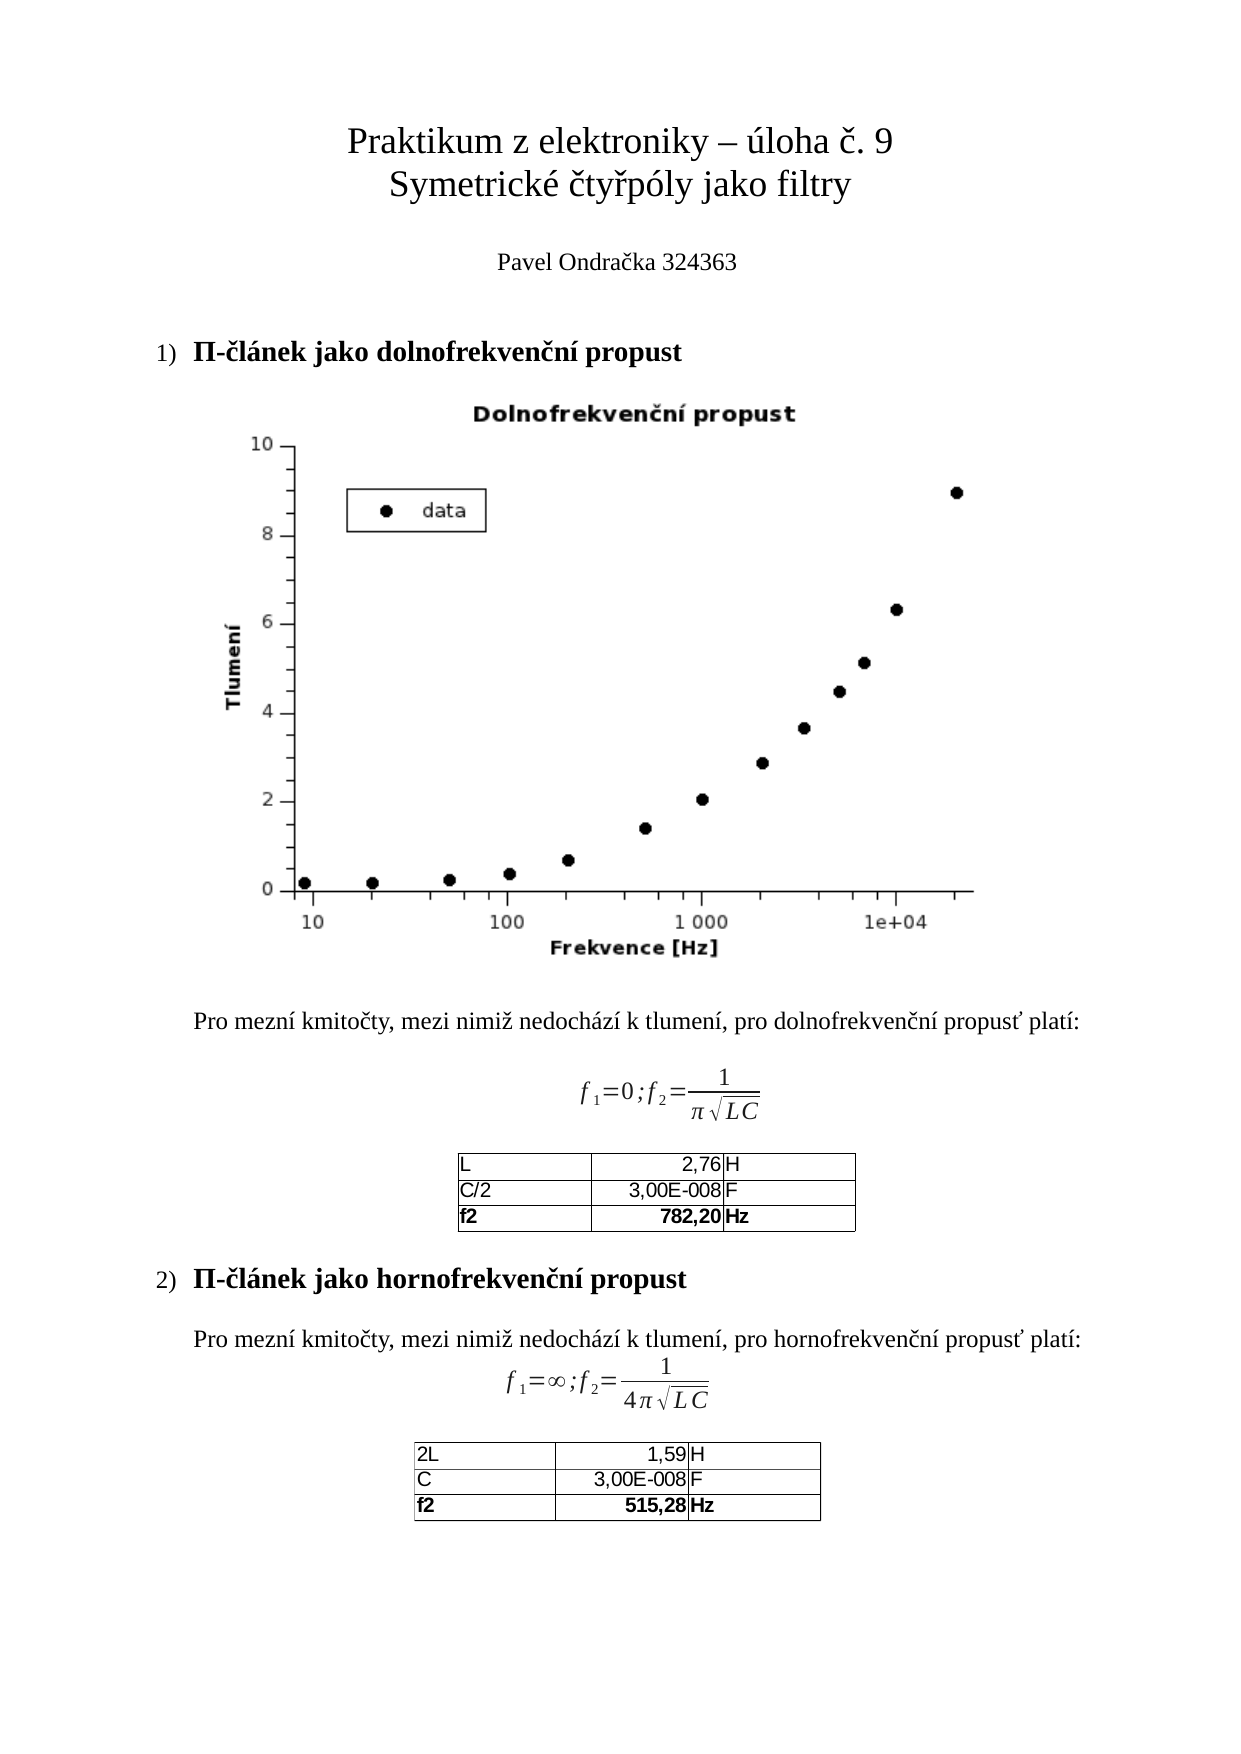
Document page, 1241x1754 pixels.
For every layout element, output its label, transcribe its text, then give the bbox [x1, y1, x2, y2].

list Π-článek jako dolnofrekvenční propust Pro mezní kmitočty, mezi nimiž nedochází k tlumení, pro dolnofrekvenční propusť platí: [156, 334, 1122, 1153]
text Pavel Ondračka 324363 [118, 247, 1122, 276]
picture [214, 393, 988, 973]
text Symetrické čtyřpóly jako filtry [118, 161, 1122, 204]
text Praktikum z elektroniky – úloha č. 9 [118, 118, 1122, 161]
list Π-článek jako hornofrekvenční propust Pro mezní kmitočty, mezi nimiž nedochází k tlumení, pro hornofrekvenční propusť platí: [156, 1262, 1122, 1614]
